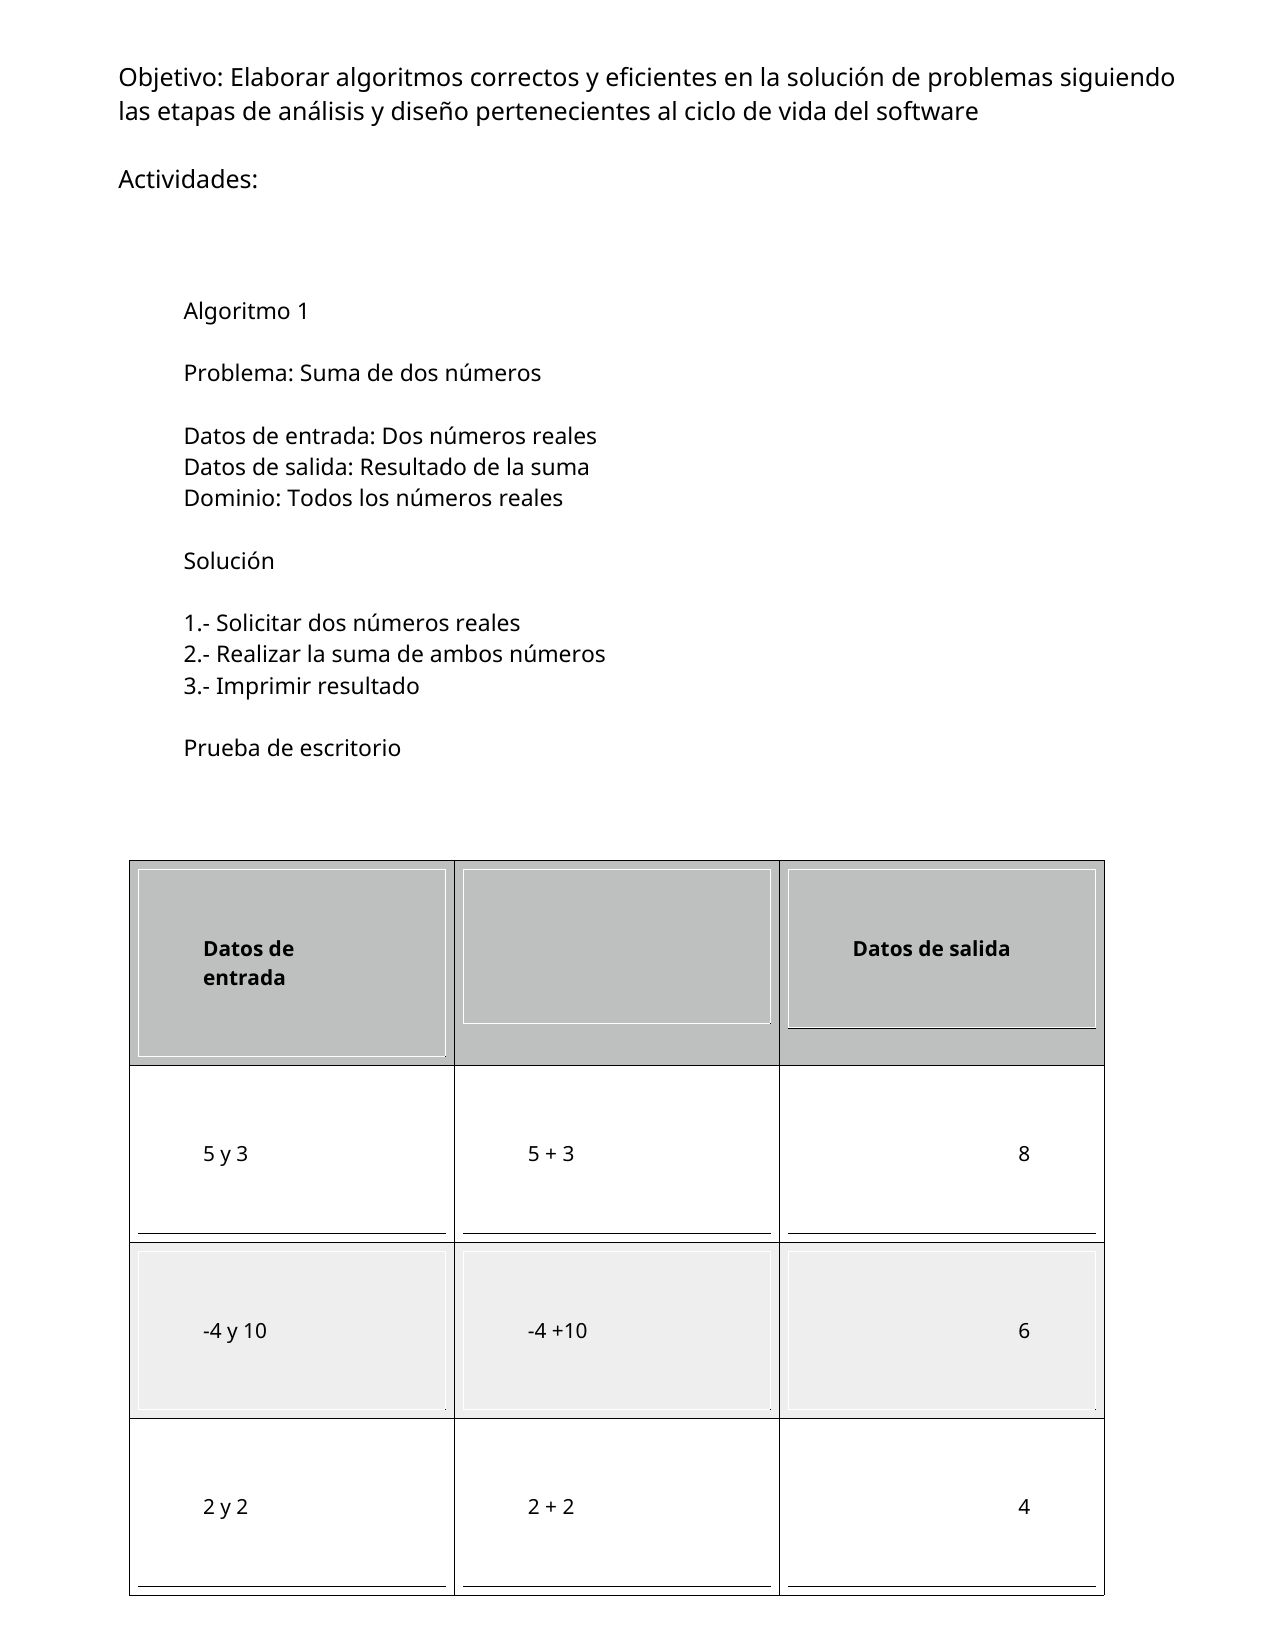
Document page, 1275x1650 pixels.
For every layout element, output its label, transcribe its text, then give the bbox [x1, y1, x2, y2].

table_cell 2 + 2 [455, 1419, 779, 1594]
text Prueba de escritorio [119, 667, 1204, 763]
table_cell 5 + 3 [455, 1066, 779, 1242]
table_cell 2 y 2 [130, 1419, 454, 1594]
table_cell 4 [780, 1419, 1104, 1594]
text Solución [119, 479, 1204, 542]
table_cell 8 [780, 1066, 1104, 1242]
table_cell 6 [780, 1243, 1104, 1418]
table_header [455, 861, 779, 1065]
text 3.- Imprimir resultado [119, 604, 1204, 667]
table_cell -4 +10 [455, 1243, 779, 1418]
text 1.- Solicitar dos números reales [119, 542, 1204, 573]
text Dominio: Todos los números reales [119, 417, 1204, 479]
text Datos de entrada: Dos números reales [119, 354, 1204, 386]
text Algoritmo 1 [119, 231, 1204, 292]
text Datos de salida: Resultado de la suma [119, 386, 1204, 417]
text Problema: Suma de dos números [119, 292, 1204, 354]
table_header Datos de salida [780, 861, 1104, 1065]
text Objetivo: Elaborar algoritmos correctos y eficientes en la solución de problemas siguiendo las etapas de análisis y diseño pertenecientes al ciclo de vida del software [118, 59, 1205, 127]
table_cell 5 y 3 [130, 1066, 454, 1242]
text Actividades: [118, 161, 1205, 195]
text 2.- Realizar la suma de ambos números [119, 573, 1204, 604]
table_header Datos de entrada [130, 861, 454, 1065]
table_cell -4 y 10 [130, 1243, 454, 1418]
